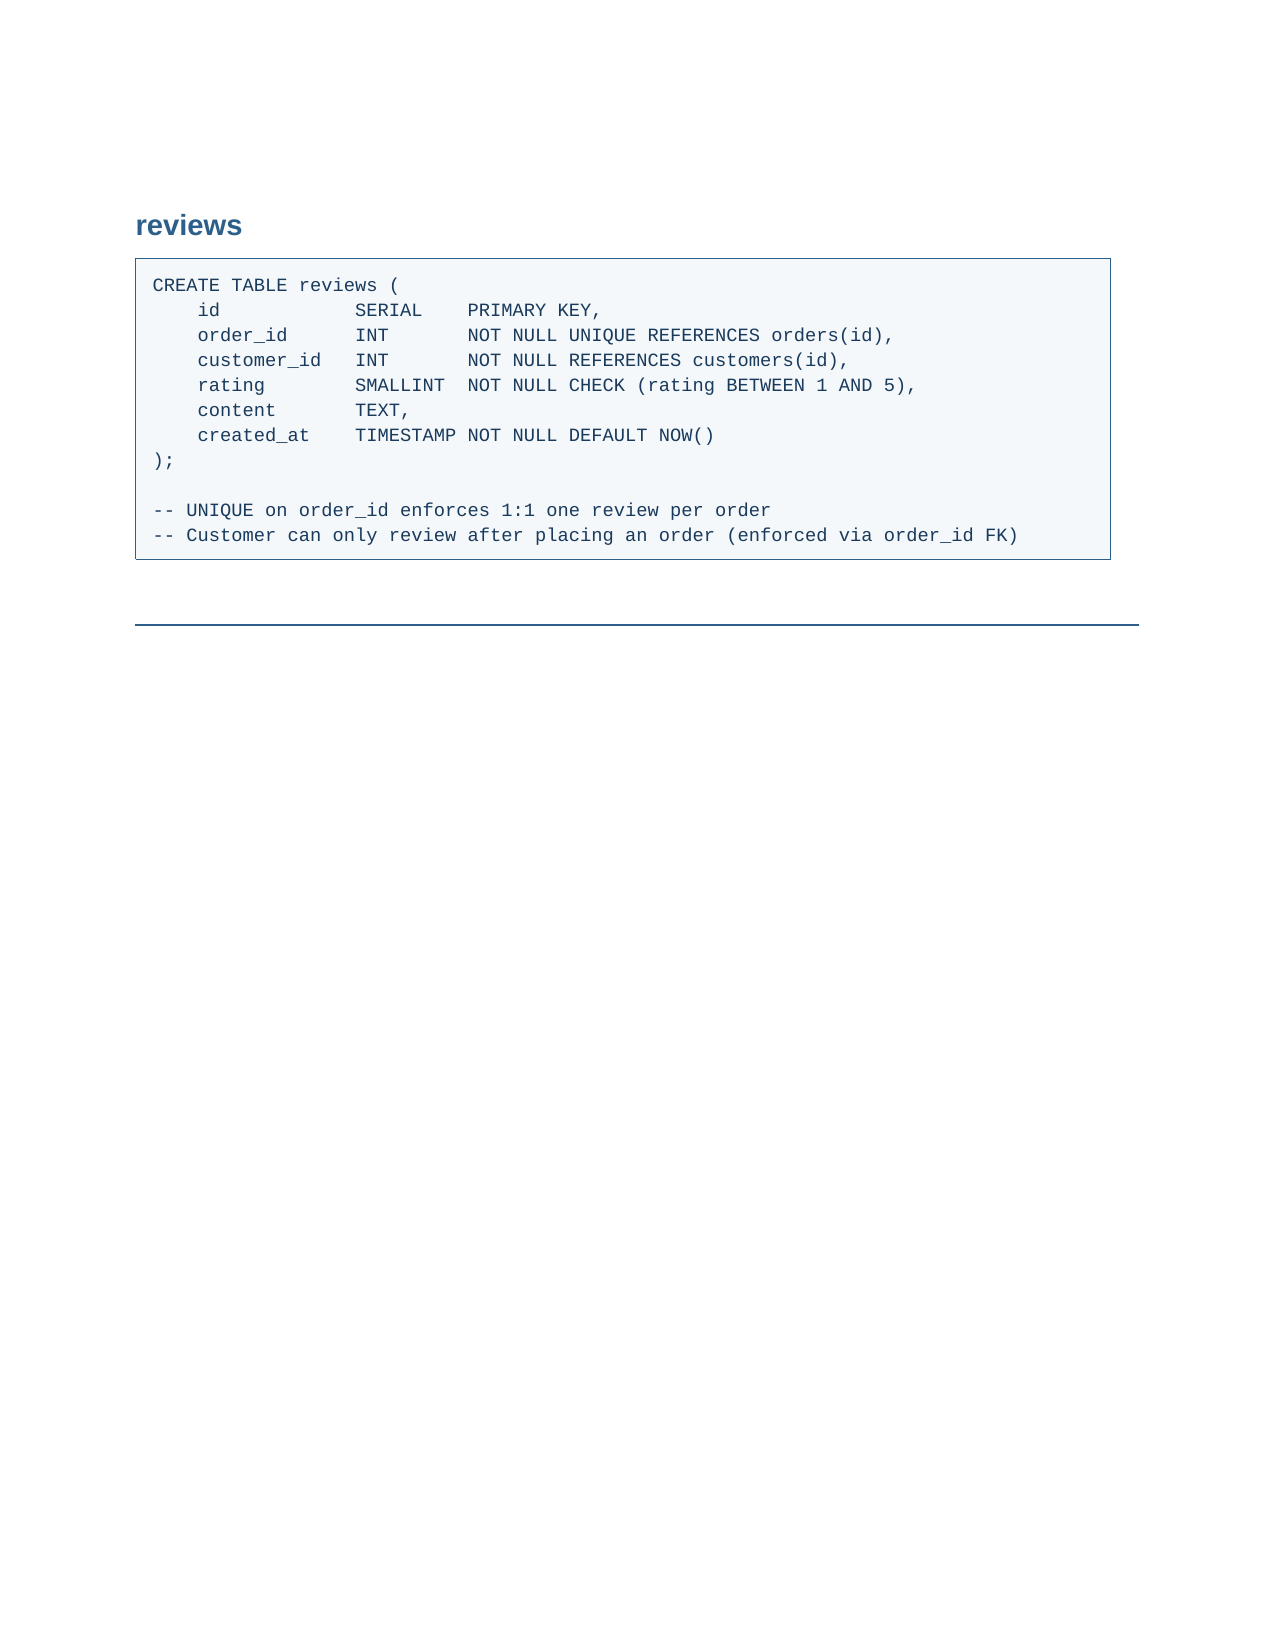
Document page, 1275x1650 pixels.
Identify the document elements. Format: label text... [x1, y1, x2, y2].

table_header CREATE TABLE reviews ( [136, 271, 1073, 296]
table_cell -- Customer can only review after placing an order (enforced via order_id FK) [136, 521, 1073, 546]
table_cell -- UNIQUE on order_id enforces 1:1 one review per order [136, 496, 1073, 521]
table_cell id SERIAL PRIMARY KEY, [136, 296, 1073, 321]
table_cell created_at TIMESTAMP NOT NULL DEFAULT NOW() [136, 421, 1073, 446]
table_cell ); [136, 446, 1073, 471]
table_header [136, 259, 1110, 559]
subtitle reviews [135, 208, 1139, 241]
table_cell order_id INT NOT NULL UNIQUE REFERENCES orders(id), [136, 321, 1073, 346]
table_cell customer_id INT NOT NULL REFERENCES customers(id), [136, 346, 1073, 371]
table_cell rating SMALLINT NOT NULL CHECK (rating BETWEEN 1 AND 5), [136, 371, 1073, 396]
table_cell content TEXT, [136, 396, 1073, 421]
table_cell [136, 471, 1073, 496]
